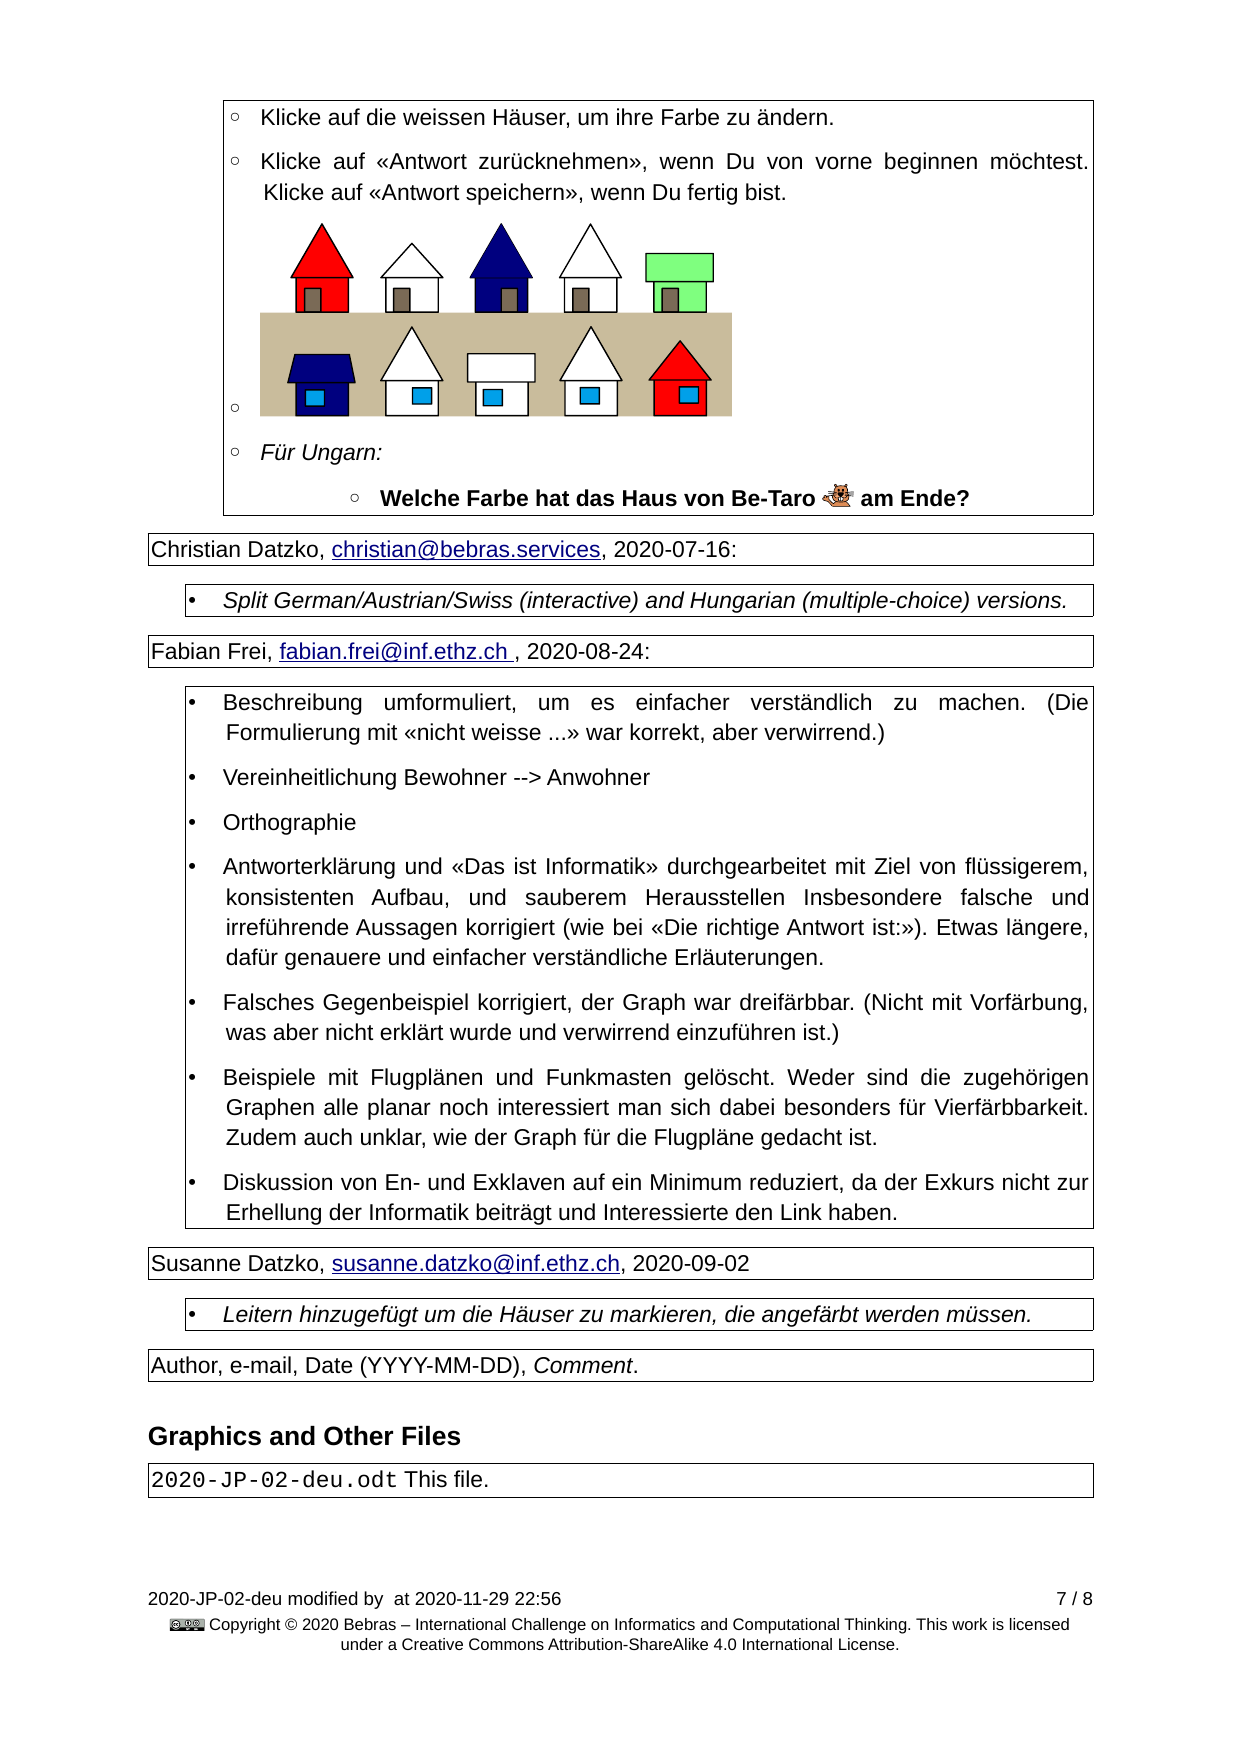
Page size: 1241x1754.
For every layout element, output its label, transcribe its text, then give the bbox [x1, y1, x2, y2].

list Für Ungarn: [224, 436, 1093, 465]
text Christian Datzko, christian@bebras.services, 2020-07-16: [149, 534, 1093, 565]
list Beschreibung umformuliert, um es einfacher verständlich zu machen. (Die Formulierung mit «nicht weisse ...» war korrekt, aber verwirrend.) [186, 687, 1093, 745]
text 2020-JP-02-deu.odt This file. [149, 1464, 1093, 1497]
list Split German/Austrian/Swiss (interactive) and Hungarian (multiple-choice) versions. [186, 585, 1093, 616]
list Klicke auf «Antwort zurücknehmen», wenn Du von vorne beginnen möchtest. Klicke auf «Antwort speichern», wenn Du fertig bist. [224, 145, 1093, 205]
list Welche Farbe hat das Haus von Be-Taro am Ende? [224, 481, 1093, 515]
list Leitern hinzugefügt um die Häuser zu markieren, die angefärbt werden müssen. [186, 1299, 1093, 1330]
list Vereinheitlichung Bewohner --> Anwohner [186, 761, 1093, 790]
text Susanne Datzko, susanne.datzko@inf.ethz.ch, 2020-09-02 [149, 1248, 1093, 1279]
list Falsches Gegenbeispiel korrigiert, der Graph war dreifärbbar. (Nicht mit Vorfärbung, was aber nicht erklärt wurde und verwirrend einzuführen ist.) [186, 986, 1093, 1045]
text Author, e-mail, Date (YYYY-MM-DD), Comment. [149, 1350, 1093, 1381]
list Beispiele mit Flugplänen und Funkmasten gelöscht. Weder sind die zugehörigen Graphen alle planar noch interessiert man sich dabei besonders für Vierfärbbarkeit. Zudem auch unklar, wie der Graph für die Flugpläne gedacht ist. [186, 1061, 1093, 1150]
list Klicke auf die weissen Häuser, um ihre Farbe zu ändern. [224, 101, 1093, 130]
list Diskussion von En- und Exklaven auf ein Minimum reduziert, da der Exkurs nicht zur Erhellung der Informatik beiträgt und Interessierte den Link haben. [186, 1166, 1093, 1228]
subtitle Graphics and Other Files [148, 1420, 1093, 1451]
list Orthographie [186, 805, 1093, 835]
list Antworterklärung und «Das ist Informatik» durchgearbeitet mit Ziel von flüssigerem, konsistenten Aufbau, und sauberem Herausstellen Insbesondere falsche und irreführende Aussagen korrigiert (wie bei «Die richtige Antwort ist:»). Etwas längere, dafür genauere und einfacher verständliche Erläuterungen. [186, 850, 1093, 970]
text Fabian Frei, fabian.frei@inf.ethz.ch , 2020-08-24: [149, 636, 1093, 667]
